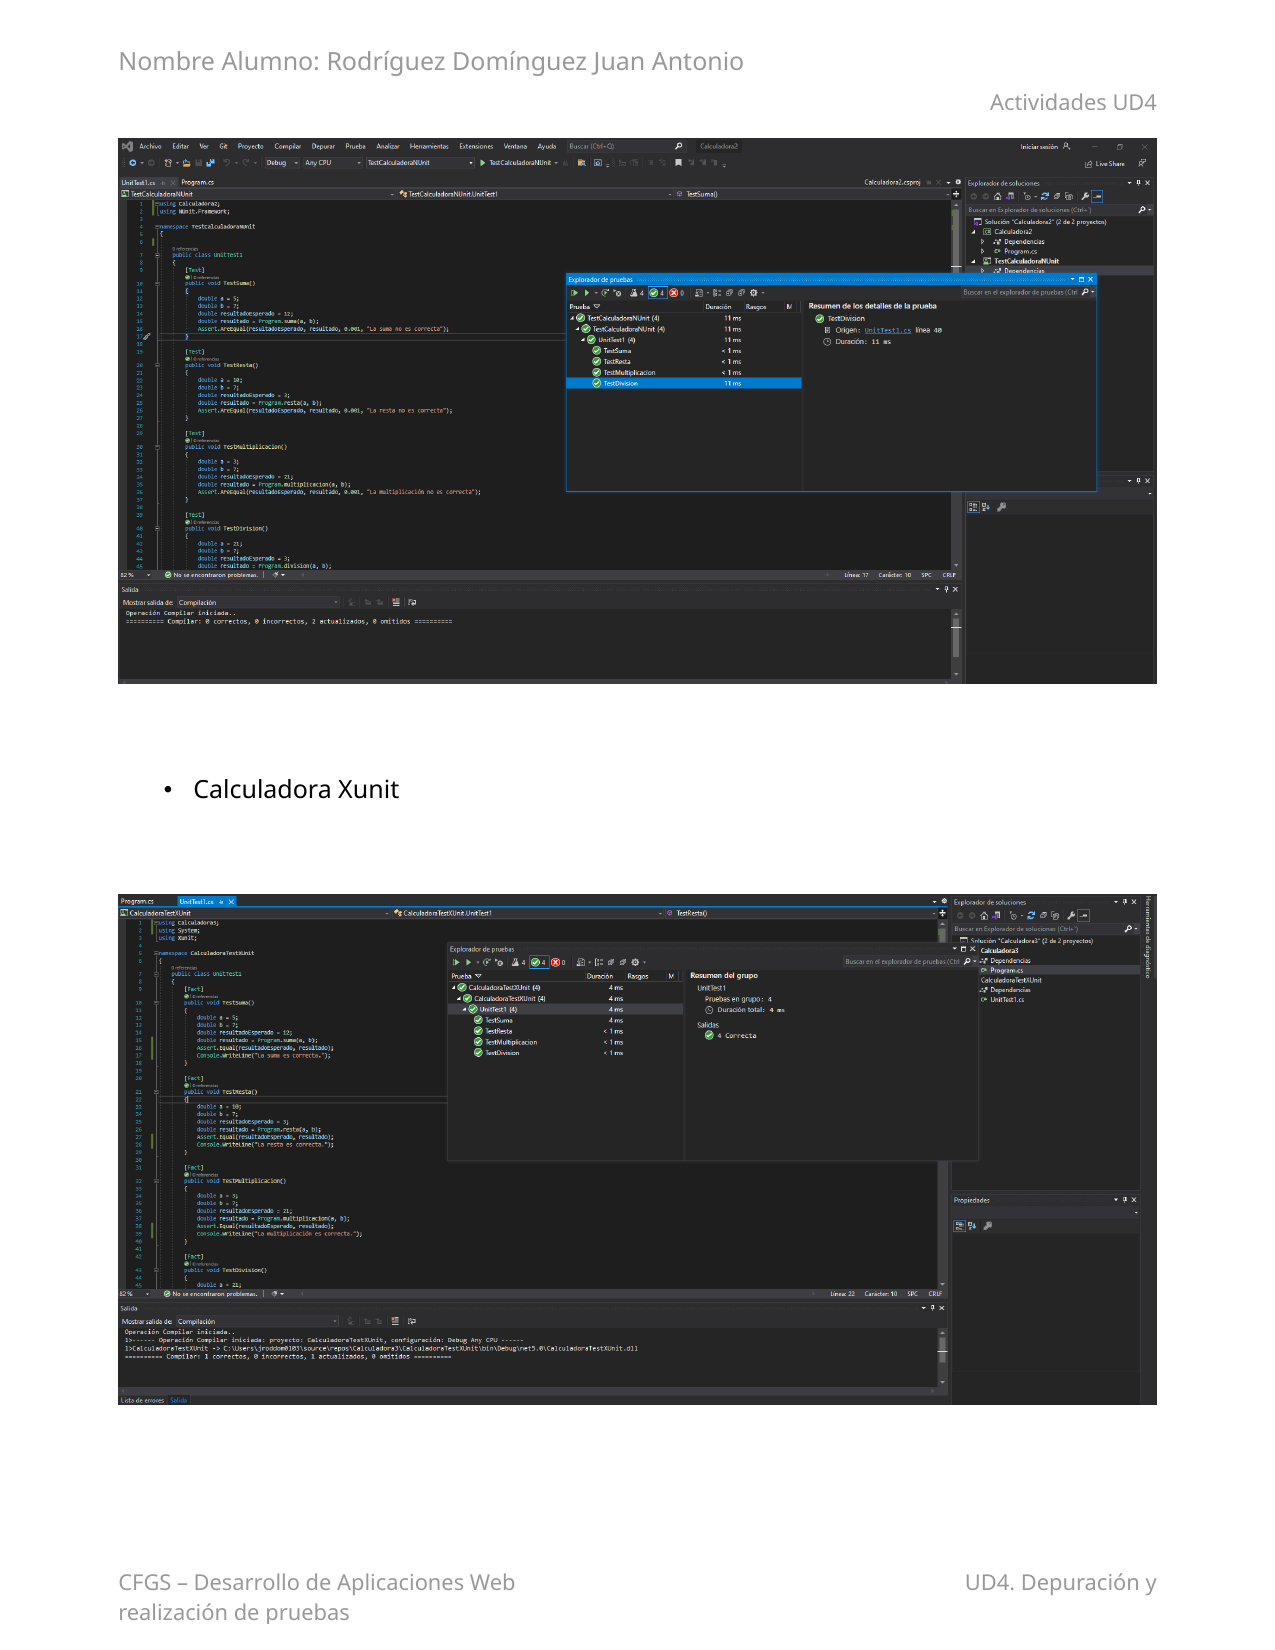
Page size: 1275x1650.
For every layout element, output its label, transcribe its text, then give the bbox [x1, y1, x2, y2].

list Calculadora Xunit [164, 772, 1157, 806]
picture [118, 894, 1157, 1405]
picture [118, 138, 1157, 684]
